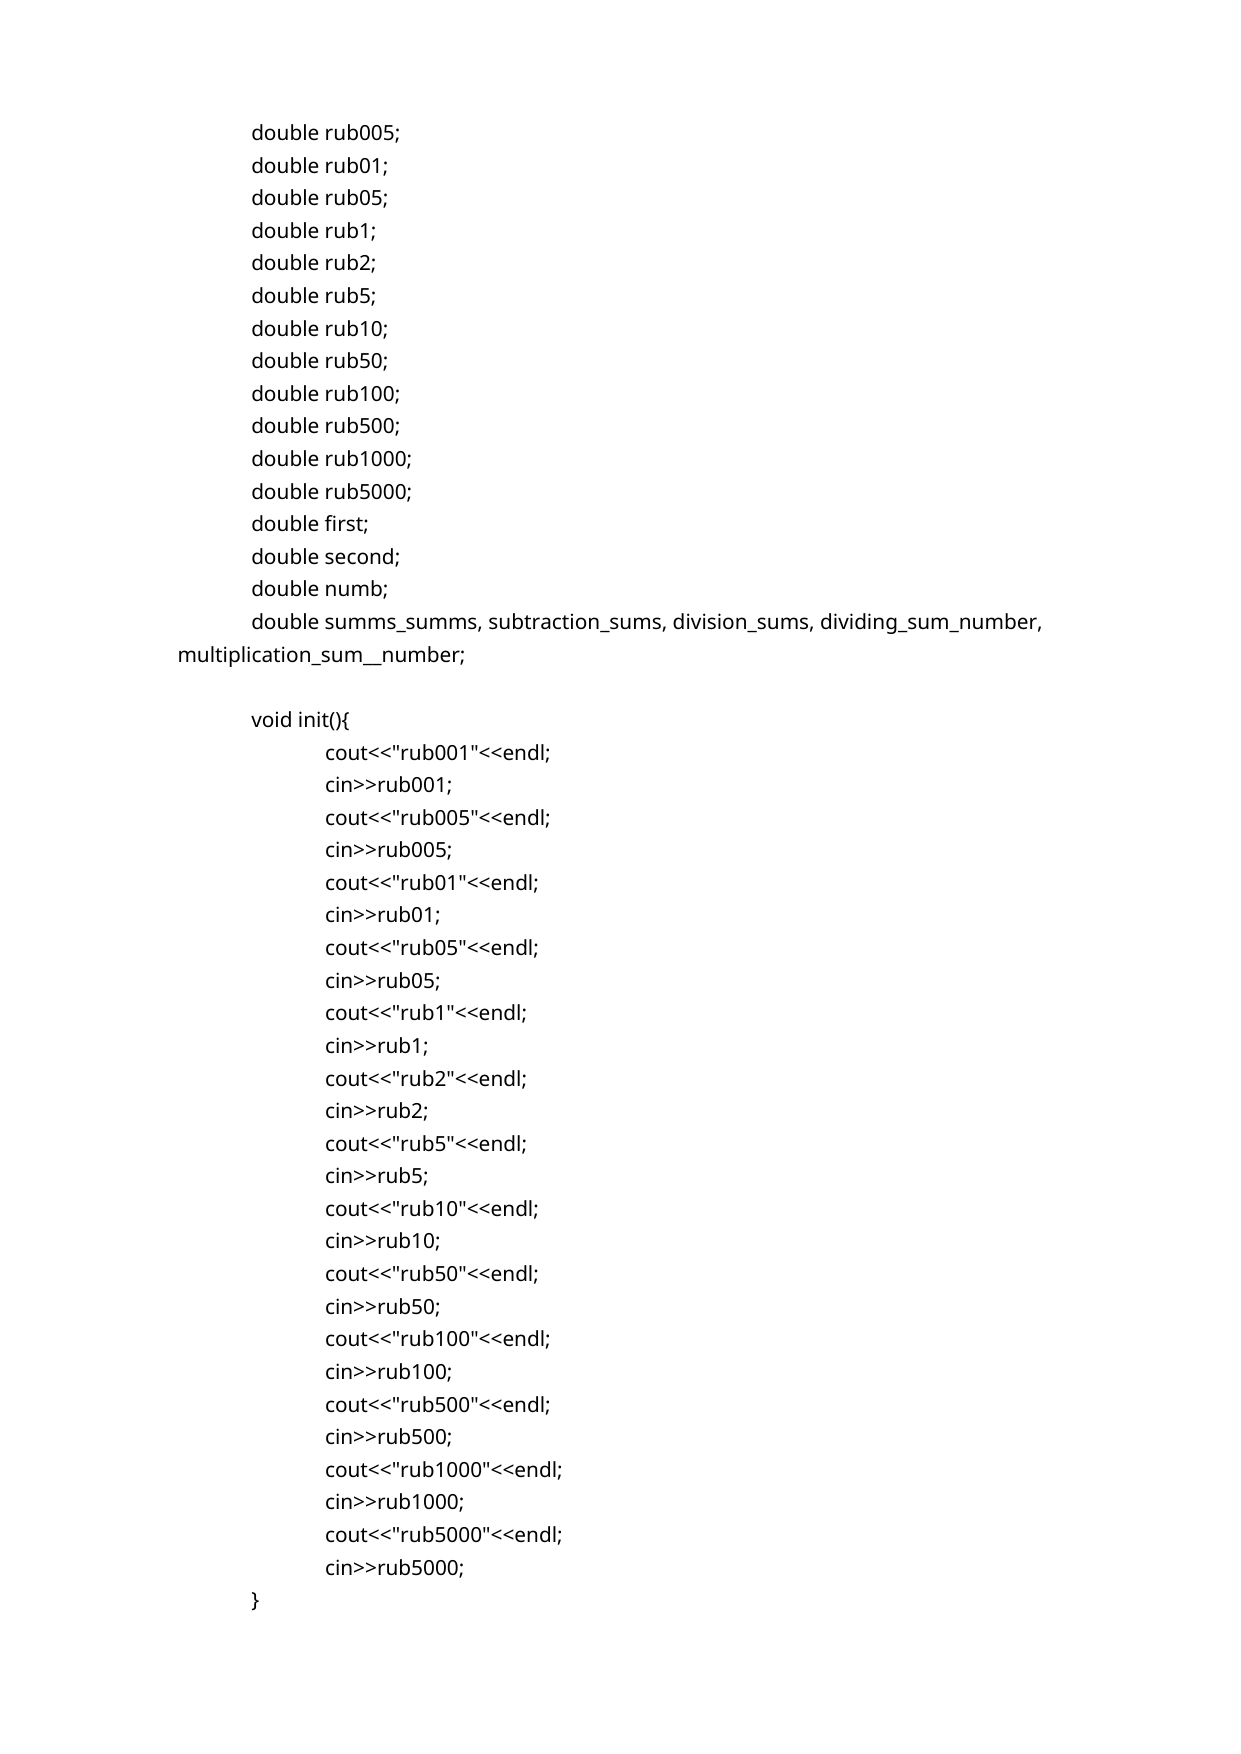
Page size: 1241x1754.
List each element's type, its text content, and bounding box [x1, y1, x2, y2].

text cin>>rub10; [177, 1227, 1152, 1255]
text cin>>rub05; [177, 966, 1152, 994]
text void init(){ [177, 705, 1152, 733]
text double rub5; [177, 281, 1152, 309]
text cout<<"rub500"<<endl; [177, 1390, 1152, 1418]
text double rub05; [177, 183, 1152, 212]
text double second; [177, 542, 1152, 570]
text } [177, 1585, 1152, 1614]
text cin>>rub5000; [177, 1553, 1152, 1581]
text double rub5000; [177, 477, 1152, 505]
text cout<<"rub10"<<endl; [177, 1194, 1152, 1222]
text double rub500; [177, 412, 1152, 440]
text cout<<"rub05"<<endl; [177, 933, 1152, 962]
text cout<<"rub1000"<<endl; [177, 1455, 1152, 1483]
text cout<<"rub5000"<<endl; [177, 1520, 1152, 1548]
text cin>>rub1; [177, 1031, 1152, 1059]
text cin>>rub1000; [177, 1487, 1152, 1516]
text double rub01; [177, 151, 1152, 179]
text double rub1000; [177, 444, 1152, 473]
text double first; [177, 509, 1152, 538]
text cin>>rub005; [177, 835, 1152, 864]
text cin>>rub01; [177, 901, 1152, 929]
text cin>>rub001; [177, 770, 1152, 799]
text cout<<"rub001"<<endl; [177, 738, 1152, 766]
text cout<<"rub005"<<endl; [177, 803, 1152, 831]
text double rub2; [177, 248, 1152, 277]
text double rub1; [177, 216, 1152, 244]
text cout<<"rub01"<<endl; [177, 868, 1152, 896]
text double numb; [177, 574, 1152, 603]
text cin>>rub50; [177, 1292, 1152, 1320]
text double summs_summs, subtraction_sums, division_sums, dividing_sum_number, multiplication_sum__number; [177, 607, 1152, 668]
text cin>>rub500; [177, 1422, 1152, 1451]
text cout<<"rub2"<<endl; [177, 1064, 1152, 1092]
text cin>>rub5; [177, 1161, 1152, 1190]
text cout<<"rub1"<<endl; [177, 998, 1152, 1027]
text double rub100; [177, 379, 1152, 407]
text cout<<"rub50"<<endl; [177, 1259, 1152, 1288]
text double rub005; [177, 118, 1152, 147]
text cout<<"rub5"<<endl; [177, 1129, 1152, 1157]
text double rub10; [177, 314, 1152, 342]
text cout<<"rub100"<<endl; [177, 1324, 1152, 1353]
text cin>>rub2; [177, 1096, 1152, 1125]
text cin>>rub100; [177, 1357, 1152, 1386]
text double rub50; [177, 346, 1152, 375]
